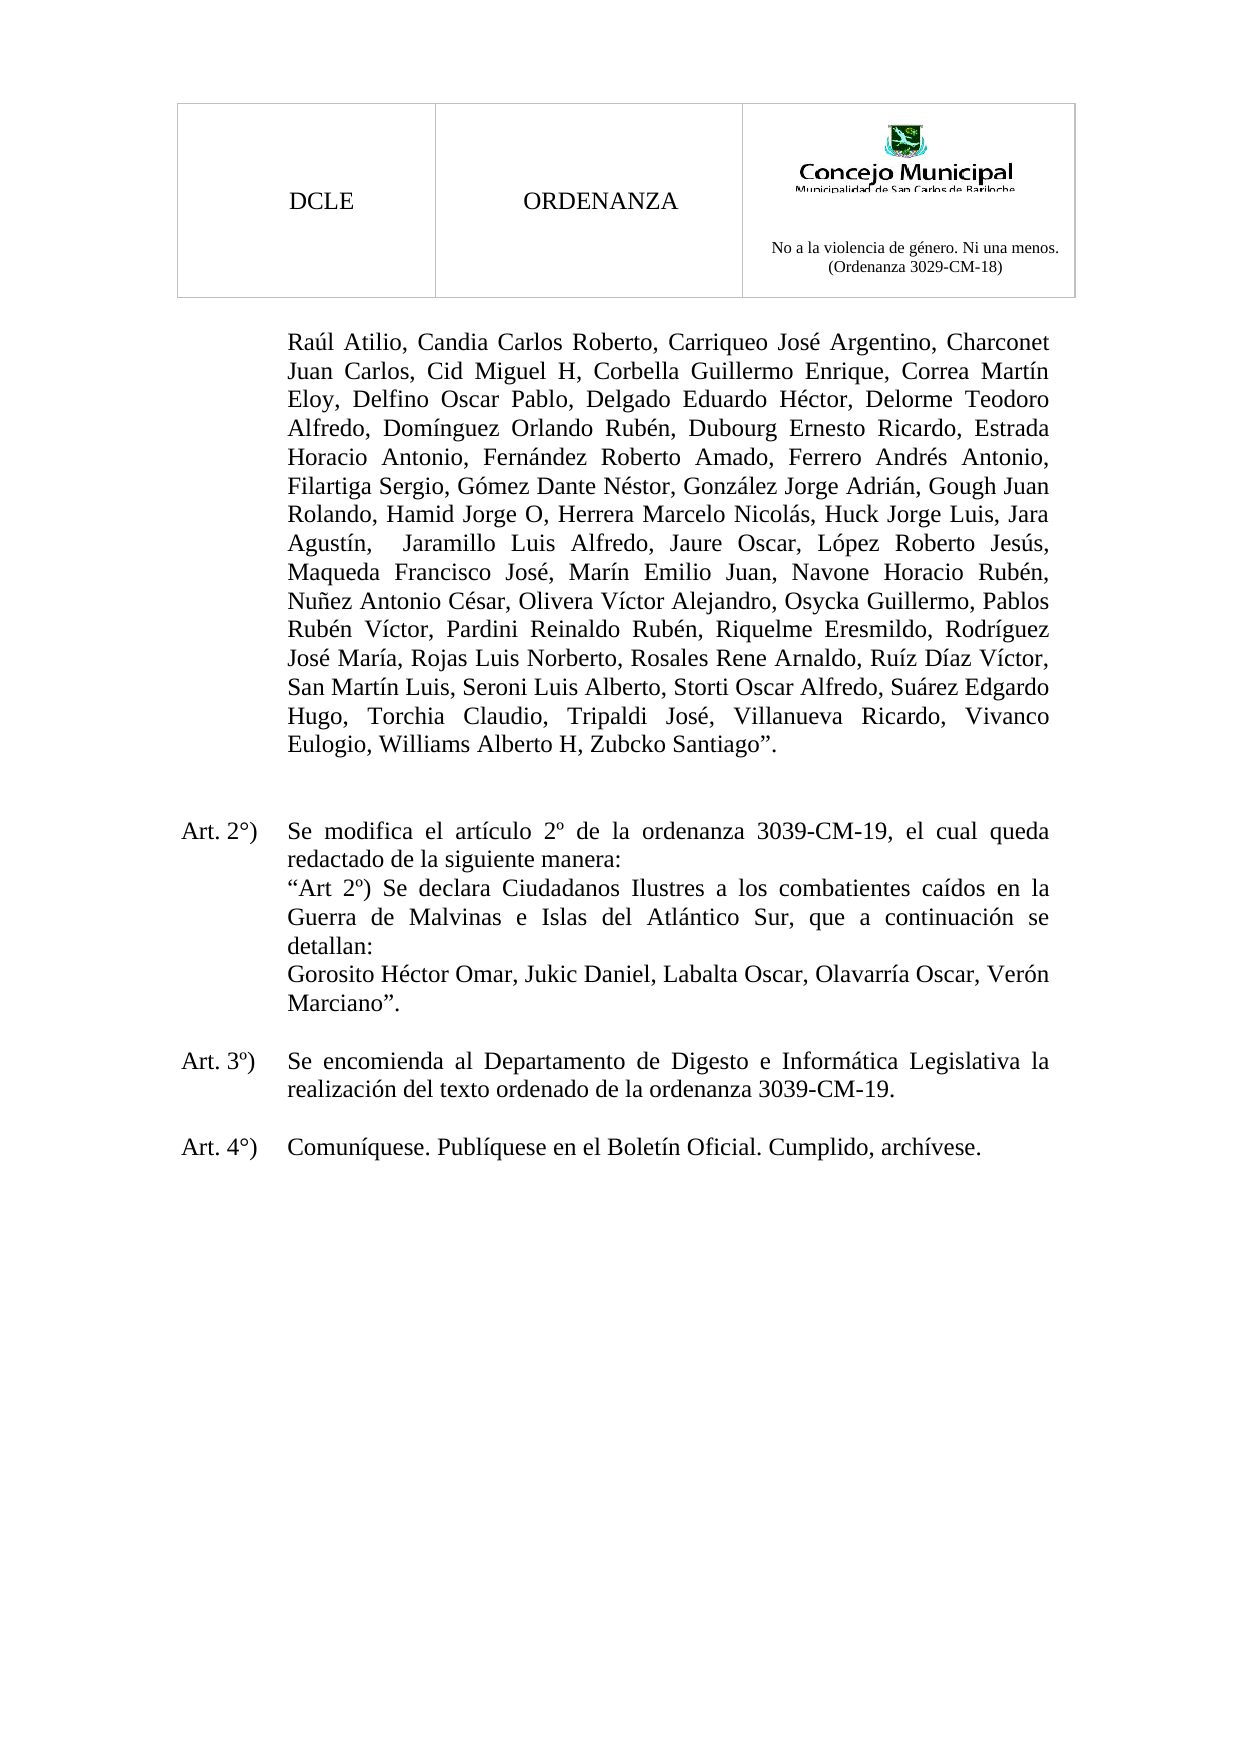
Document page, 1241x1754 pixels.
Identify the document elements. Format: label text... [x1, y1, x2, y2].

table_cell Comuníquese. Publíquese en el Boletín Oficial. Cumplido, archívese. [280, 1132, 1057, 1189]
table_cell Se modifica el artículo 2º de la ordenanza 3039-CM-19, el cual queda redactado de la siguiente manera: “Art 2º) Se declara Ciudadanos Ilustres a los combatientes caídos en la Guerra de Malvinas e Islas del Atlántico Sur, que a continuación se detallan: Gorosito Héctor Omar, Jukic Daniel, Labalta Oscar, Olavarría Oscar, Verón Marciano”. [280, 816, 1057, 1046]
table_cell Se encomienda al Departamento de Digesto e Informática Legislativa la realización del texto ordenado de la ordenanza 3039-CM-19. [280, 1046, 1057, 1132]
table_cell Art. 4°) [174, 1132, 280, 1189]
table_header [174, 327, 280, 816]
table_header Raúl Atilio, Candia Carlos Roberto, Carriqueo José Argentino, Charconet Juan Carlos, Cid Miguel H, Corbella Guillermo Enrique, Correa Martín Eloy, Delfino Oscar Pablo, Delgado Eduardo Héctor, Delorme Teodoro Alfredo, Domínguez Orlando Rubén, Dubourg Ernesto Ricardo, Estrada Horacio Antonio, Fernández Roberto Amado, Ferrero Andrés Antonio, Filartiga Sergio, Gómez Dante Néstor, González Jorge Adrián, Gough Juan Rolando, Hamid Jorge O, Herrera Marcelo Nicolás, Huck Jorge Luis, Jara Agustín, Jaramillo Luis Alfredo, Jaure Oscar, López Roberto Jesús, Maqueda Francisco José, Marín Emilio Juan, Navone Horacio Rubén, Nuñez Antonio César, Olivera Víctor Alejandro, Osycka Guillermo, Pablos Rubén Víctor, Pardini Reinaldo Rubén, Riquelme Eresmildo, Rodríguez José María, Rojas Luis Norberto, Rosales Rene Arnaldo, Ruíz Díaz Víctor, San Martín Luis, Seroni Luis Alberto, Storti Oscar Alfredo, Suárez Edgardo Hugo, Torchia Claudio, Tripaldi José, Villanueva Ricardo, Vivanco Eulogio, Williams Alberto H, Zubcko Santiago”. [280, 327, 1057, 816]
table_cell Art. 3º) [174, 1046, 280, 1132]
table_cell Art. 2°) [174, 816, 280, 1046]
